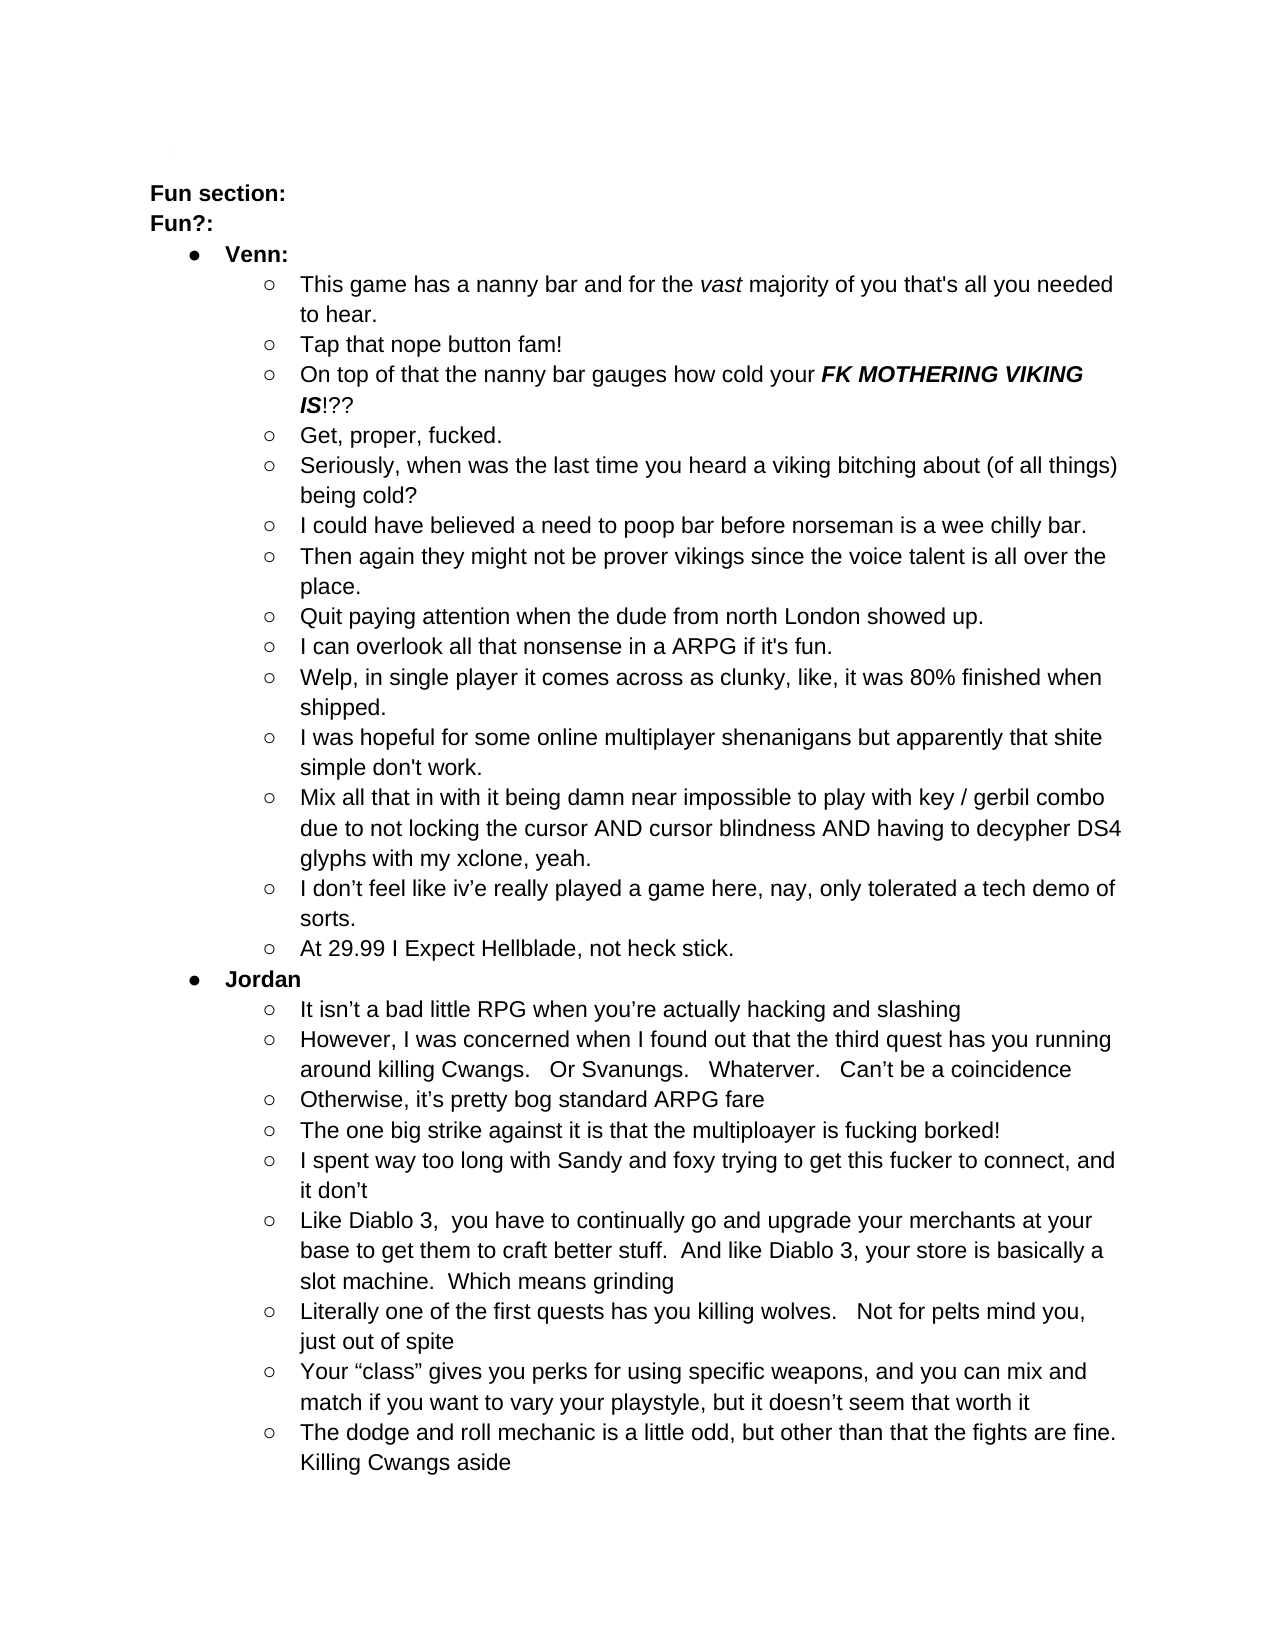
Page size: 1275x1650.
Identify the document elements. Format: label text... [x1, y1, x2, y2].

list Get, proper, fucked. [262, 422, 1125, 448]
list Quit paying attention when the dude from north London showed up. [262, 603, 1125, 629]
text Fun section: [150, 180, 1125, 207]
list I can overlook all that nonsense in a ARPG if it's fun. [262, 633, 1125, 660]
list I spent way too long with Sandy and foxy trying to get this fucker to connect, and it don’t [262, 1147, 1125, 1203]
text Fun?: [150, 210, 1125, 237]
list Venn: [187, 241, 1125, 267]
list Your “class” gives you perks for using specific weapons, and you can mix and match if you want to vary your playstyle, but it doesn’t seem that worth it [262, 1358, 1125, 1415]
list Literally one of the first quests has you killing wolves. Not for pelts mind you, just out of spite [262, 1298, 1125, 1354]
list I could have believed a need to poop bar before norseman is a wee chilly bar. [262, 512, 1125, 539]
list Mix all that in with it being damn near impossible to play with key / gerbil combo due to not locking the cursor AND cursor blindness AND having to decypher DS4 glyphs with my xclone, yeah. [262, 784, 1125, 871]
list Jordan [187, 966, 1125, 992]
list On top of that the nanny bar gauges how cold your FK MOTHERING VIKING IS!?? [262, 361, 1125, 418]
list This game has a nanny bar and for the vast majority of you that's all you needed to hear. [262, 271, 1125, 327]
list However, I was concerned when I found out that the third quest has you running around killing Cwangs. Or Svanungs. Whaterver. Can’t be a coincidence [262, 1026, 1125, 1083]
list The one big strike against it is that the multiploayer is fucking borked! [262, 1117, 1125, 1143]
list The dodge and roll mechanic is a little odd, but other than that the fights are fine. Killing Cwangs aside [262, 1419, 1125, 1475]
list Tap that nope button fam! [262, 331, 1125, 358]
list It isn’t a bad little RPG when you’re actually hacking and slashing [262, 996, 1125, 1022]
list Otherwise, it’s pretty bog standard ARPG fare [262, 1086, 1125, 1113]
list Like Diablo 3, you have to continually go and upgrade your merchants at your base to get them to craft better stuff. And like Diablo 3, your store is basically a slot machine. Which means grinding [262, 1207, 1125, 1294]
list I don’t feel like iv’e really played a game here, nay, only tolerated a tech demo of sorts. [262, 875, 1125, 932]
list I was hopeful for some online multiplayer shenanigans but apparently that shite simple don't work. [262, 724, 1125, 781]
list Welp, in single player it comes across as clunky, like, it was 80% finished when shipped. [262, 663, 1125, 720]
list Then again they might not be prover vikings since the voice talent is all over the place. [262, 543, 1125, 599]
list At 29.99 I Expect Hellblade, not heck stick. [262, 935, 1125, 962]
list Seriously, when was the last time you heard a viking bitching about (of all things) being cold? [262, 452, 1125, 509]
